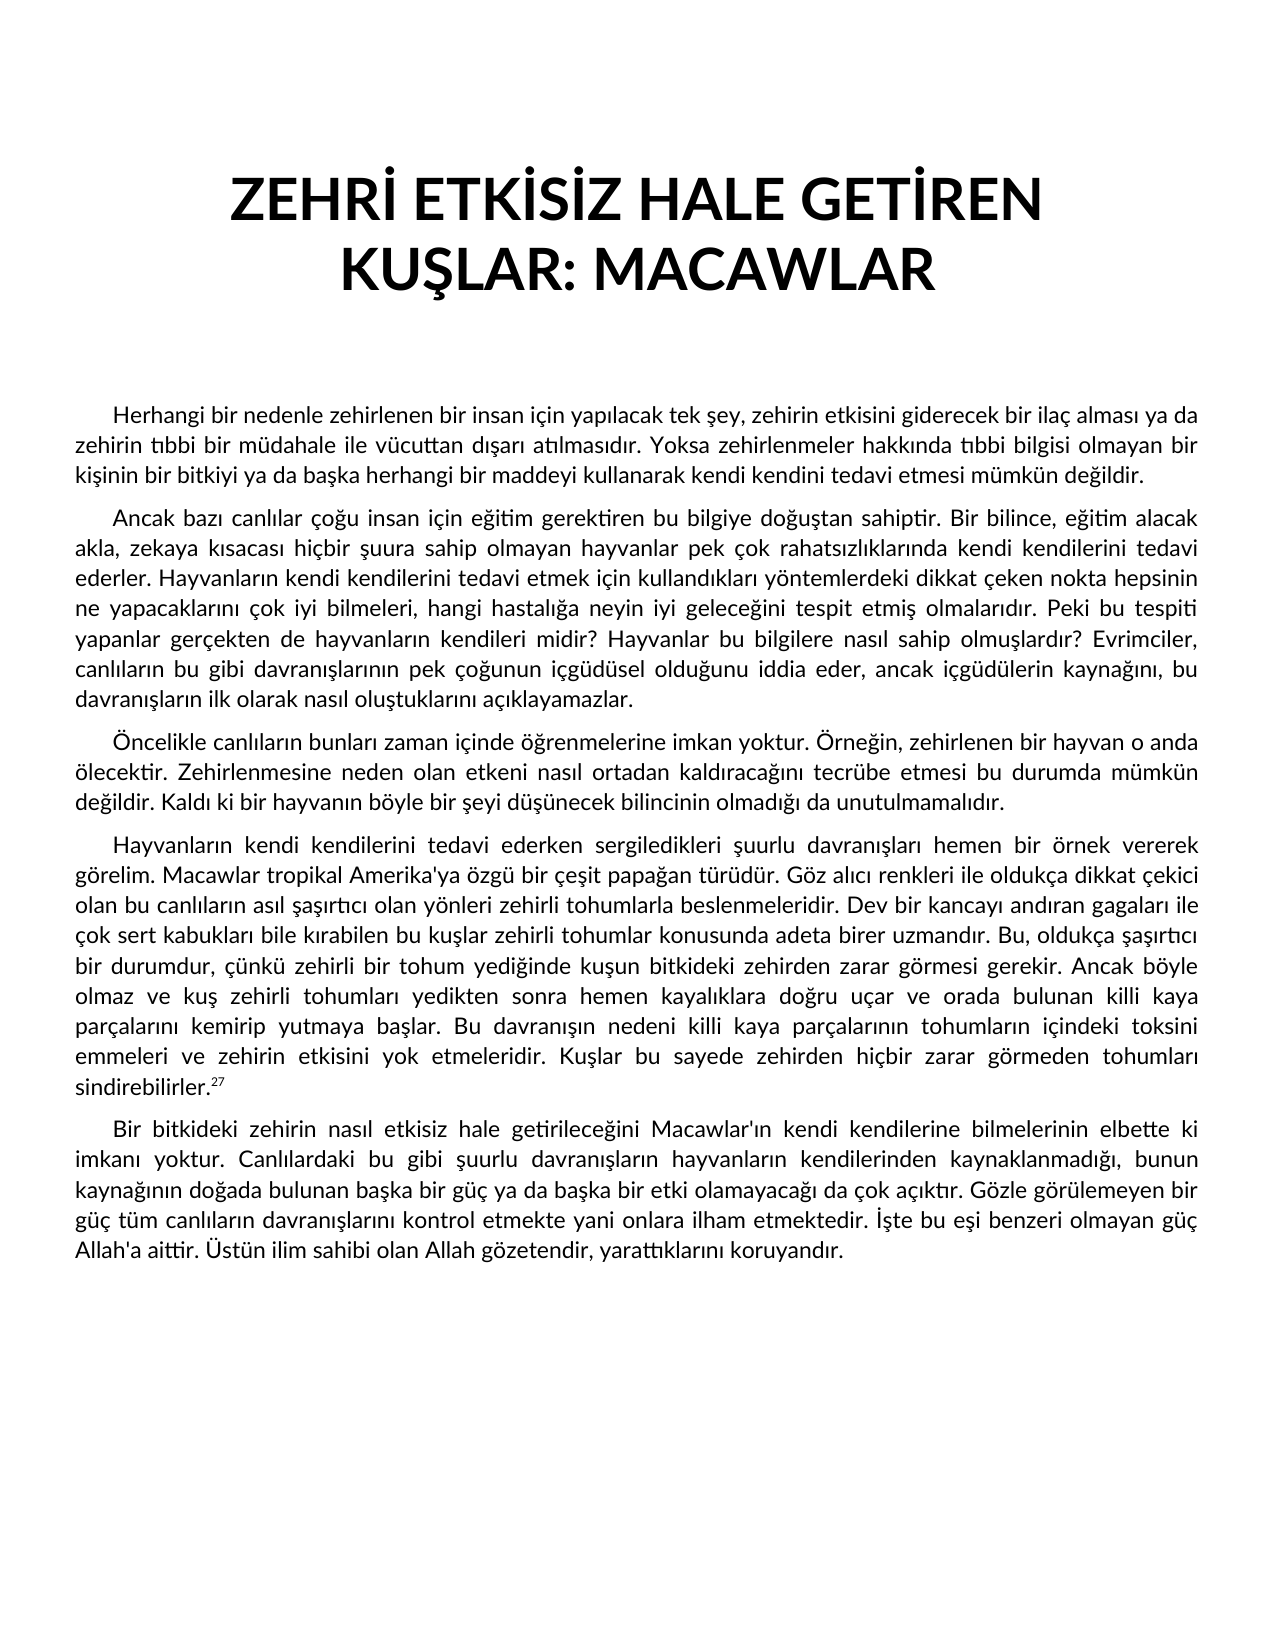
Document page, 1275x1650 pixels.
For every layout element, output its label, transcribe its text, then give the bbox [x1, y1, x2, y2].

text Hayvanların kendi kendilerini tedavi ederken sergiledikleri şuurlu davranışları hemen bir örnek vererek görelim. Macawlar tropikal Amerika'ya özgü bir çeşit papağan türüdür. Göz alıcı renkleri ile oldukça dikkat çekici olan bu canlıların asıl şaşırtıcı olan yönleri zehirli tohumlarla beslenmeleridir. Dev bir kancayı andıran gagaları ile çok sert kabukları bile kırabilen bu kuşlar zehirli tohumlar konusunda adeta birer uzmandır. Bu, oldukça şaşırtıcı bir durumdur, çünkü zehirli bir tohum yediğinde kuşun bitkideki zehirden zarar görmesi gerekir. Ancak böyle olmaz ve kuş zehirli tohumları yedikten sonra hemen kayalıklara doğru uçar ve orada bulunan killi kaya parçalarını kemirip yutmaya başlar. Bu davranışın nedeni killi kaya parçalarının tohumların içindeki toksini emmeleri ve zehirin etkisini yok etmeleridir. Kuşlar bu sayede zehirden hiçbir zarar görmeden tohumları sindirebilirler.27 [75, 831, 1200, 1100]
text Herhangi bir nedenle zehirlenen bir insan için yapılacak tek şey, zehirin etkisini giderecek bir ilaç alması ya da zehirin tıbbi bir müdahale ile vücuttan dışarı atılmasıdır. Yoksa zehirlenmeler hakkında tıbbi bilgisi olmayan bir kişinin bir bitkiyi ya da başka herhangi bir maddeyi kullanarak kendi kendini tedavi etmesi mümkün değildir. [75, 400, 1200, 488]
text Bir bitkideki zehirin nasıl etkisiz hale getirileceğini Macawlar'ın kendi kendilerine bilmelerinin elbette ki imkanı yoktur. Canlılardaki bu gibi şuurlu davranışların hayvanların kendilerinden kaynaklanmadığı, bunun kaynağının doğada bulunan başka bir güç ya da başka bir etki olamayacağı da çok açıktır. Gözle görülemeyen bir güç tüm canlıların davranışlarını kontrol etmekte yani onlara ilham etmektedir. İşte bu eşi benzeri olmayan güç Allah'a aittir. Üstün ilim sahibi olan Allah gözetendir, yarattıklarını koruyandır. [75, 1115, 1200, 1263]
subtitle ZEHRİ ETKİSİZ HALE GETİREN KUŞLAR: MACAWLAR [75, 162, 1200, 302]
text Öncelikle canlıların bunları zaman içinde öğrenmelerine imkan yoktur. Örneğin, zehirlenen bir hayvan o anda ölecektir. Zehirlenmesine neden olan etkeni nasıl ortadan kaldıracağını tecrübe etmesi bu durumda mümkün değildir. Kaldı ki bir hayvanın böyle bir şeyi düşünecek bilincinin olmadığı da unutulmamalıdır. [75, 727, 1200, 815]
text Ancak bazı canlılar çoğu insan için eğitim gerektiren bu bilgiye doğuştan sahiptir. Bir bilince, eğitim alacak akla, zekaya kısacası hiçbir şuura sahip olmayan hayvanlar pek çok rahatsızlıklarında kendi kendilerini tedavi ederler. Hayvanların kendi kendilerini tedavi etmek için kullandıkları yöntemlerdeki dikkat çeken nokta hepsinin ne yapacaklarını çok iyi bilmeleri, hangi hastalığa neyin iyi geleceğini tespit etmiş olmalarıdır. Peki bu tespiti yapanlar gerçekten de hayvanların kendileri midir? Hayvanlar bu bilgilere nasıl sahip olmuşlardır? Evrimciler, canlıların bu gibi davranışlarının pek çoğunun içgüdüsel olduğunu iddia eder, ancak içgüdülerin kaynağını, bu davranışların ilk olarak nasıl oluştuklarını açıklayamazlar. [75, 503, 1200, 712]
